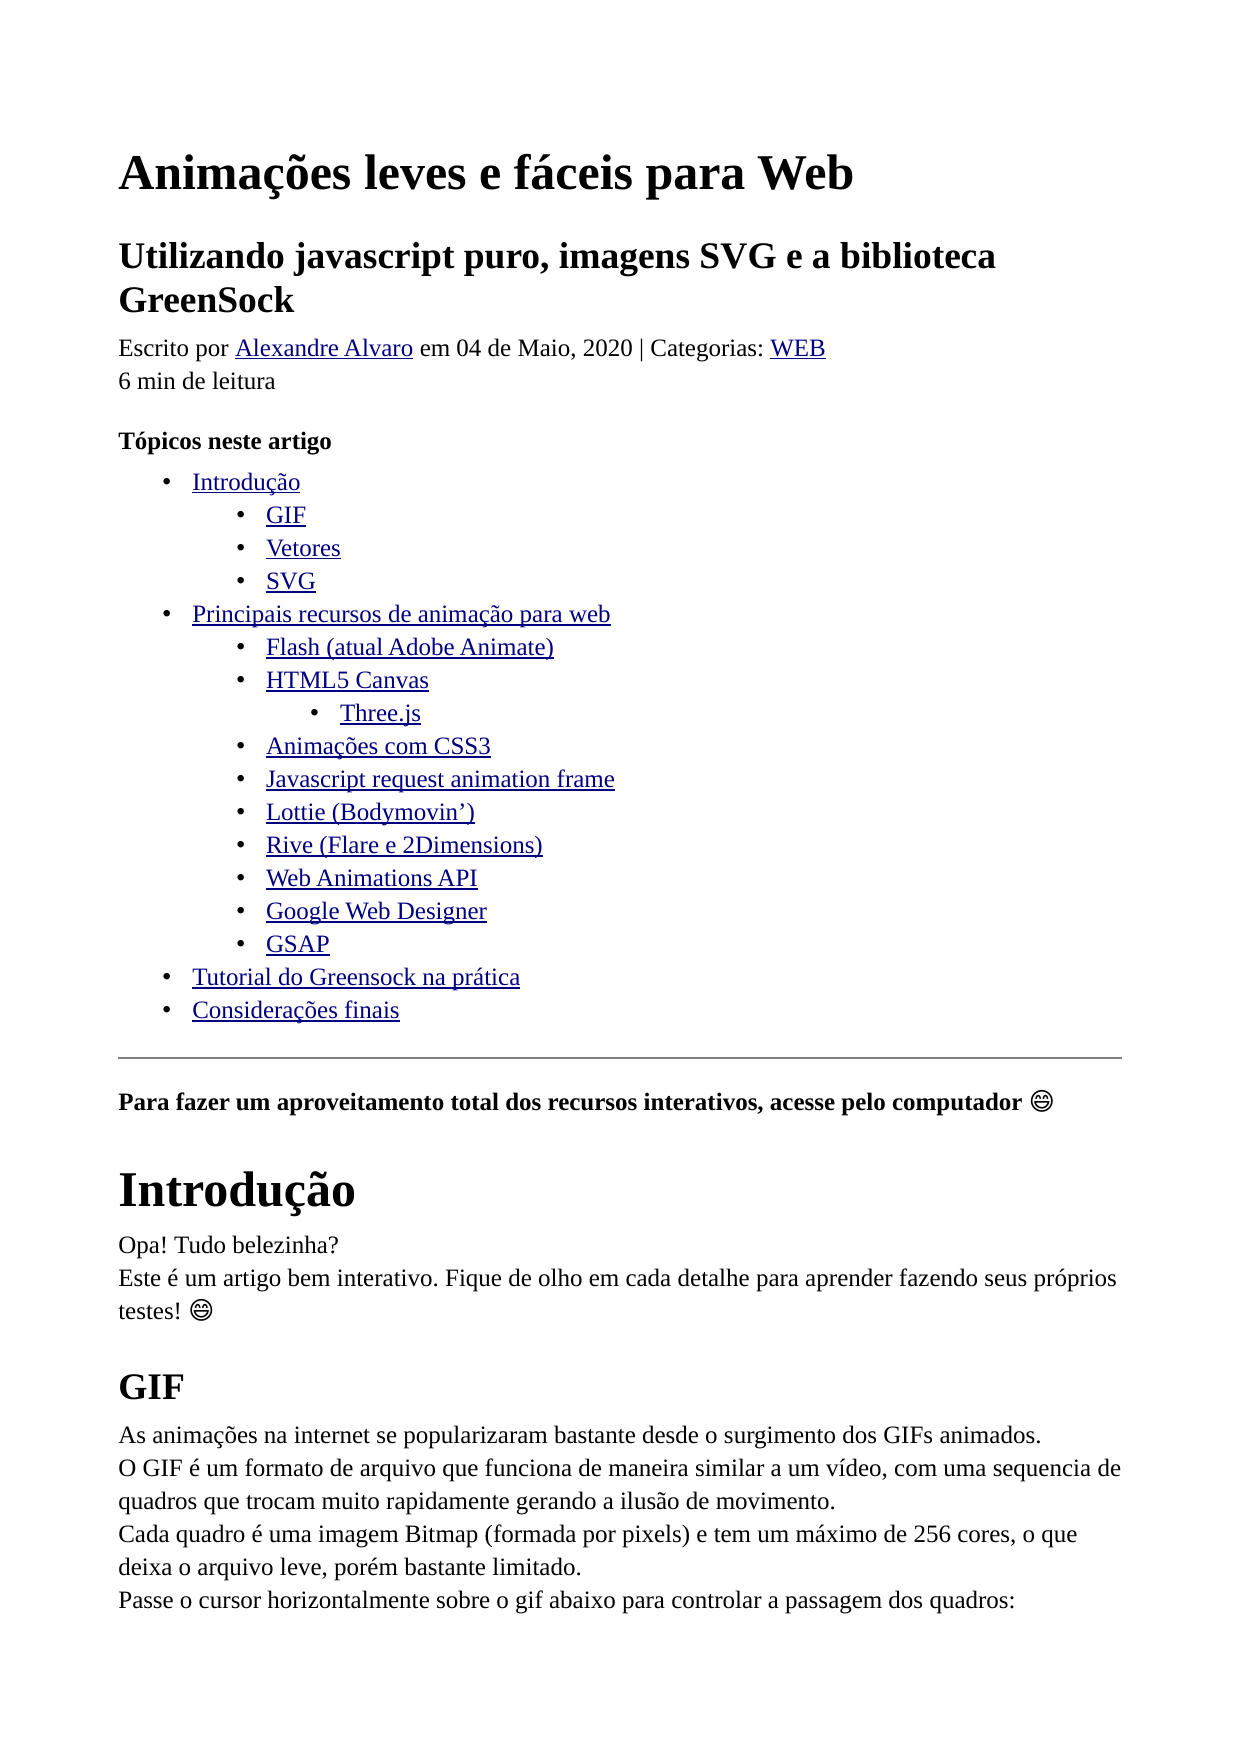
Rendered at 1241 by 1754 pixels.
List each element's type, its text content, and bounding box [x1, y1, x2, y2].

list GSAP [236, 929, 1122, 958]
list Introdução [162, 467, 1122, 496]
subtitle Animações leves e fáceis para Web [118, 143, 1122, 201]
list Rive (Flare e 2Dimensions) [236, 830, 1122, 859]
list Flash (atual Adobe Animate) [236, 632, 1122, 661]
list Google Web Designer [236, 896, 1122, 925]
subtitle Introdução [118, 1160, 1122, 1217]
list Web Animations API [236, 863, 1122, 892]
subtitle Tópicos neste artigo [118, 426, 1122, 454]
text As animações na internet se popularizaram bastante desde o surgimento dos GIFs animados. O GIF é um formato de arquivo que funciona de maneira similar a um vídeo, com uma sequencia de quadros que trocam muito rapidamente gerando a ilusão de movimento. Cada quadro é uma imagem Bitmap (formada por pixels) e tem um máximo de 256 cores, o que deixa o arquivo leve, porém bastante limitado. Passe o cursor horizontalmente sobre o gif abaixo para controlar a passagem dos quadros: [118, 1420, 1122, 1614]
text Para fazer um aproveitamento total dos recursos interativos, acesse pelo computador 😄 [118, 1087, 1122, 1116]
list Lottie (Bodymovin’) [236, 797, 1122, 826]
list Considerações finais [162, 995, 1122, 1024]
text Opa! Tudo belezinha? Este é um artigo bem interativo. Fique de olho em cada detalhe para aprender fazendo seus próprios testes! 😄 [118, 1230, 1122, 1325]
list Tutorial do Greensock na prática [162, 962, 1122, 991]
list Javascript request animation frame [236, 764, 1122, 793]
list GIF [236, 500, 1122, 529]
list HTML5 Canvas [236, 665, 1122, 694]
list Principais recursos de animação para web [162, 599, 1122, 628]
list Vetores [236, 533, 1122, 562]
list SVG [236, 566, 1122, 595]
subtitle GIF [118, 1364, 1122, 1407]
subtitle Utilizando javascript puro, imagens SVG e a biblioteca GreenSock [118, 234, 1122, 320]
list Three.js [310, 698, 1122, 727]
list Animações com CSS3 [236, 731, 1122, 760]
text Escrito por Alexandre Alvaro em 04 de Maio, 2020 | Categorias: WEB 6 min de leitura [118, 333, 1122, 394]
